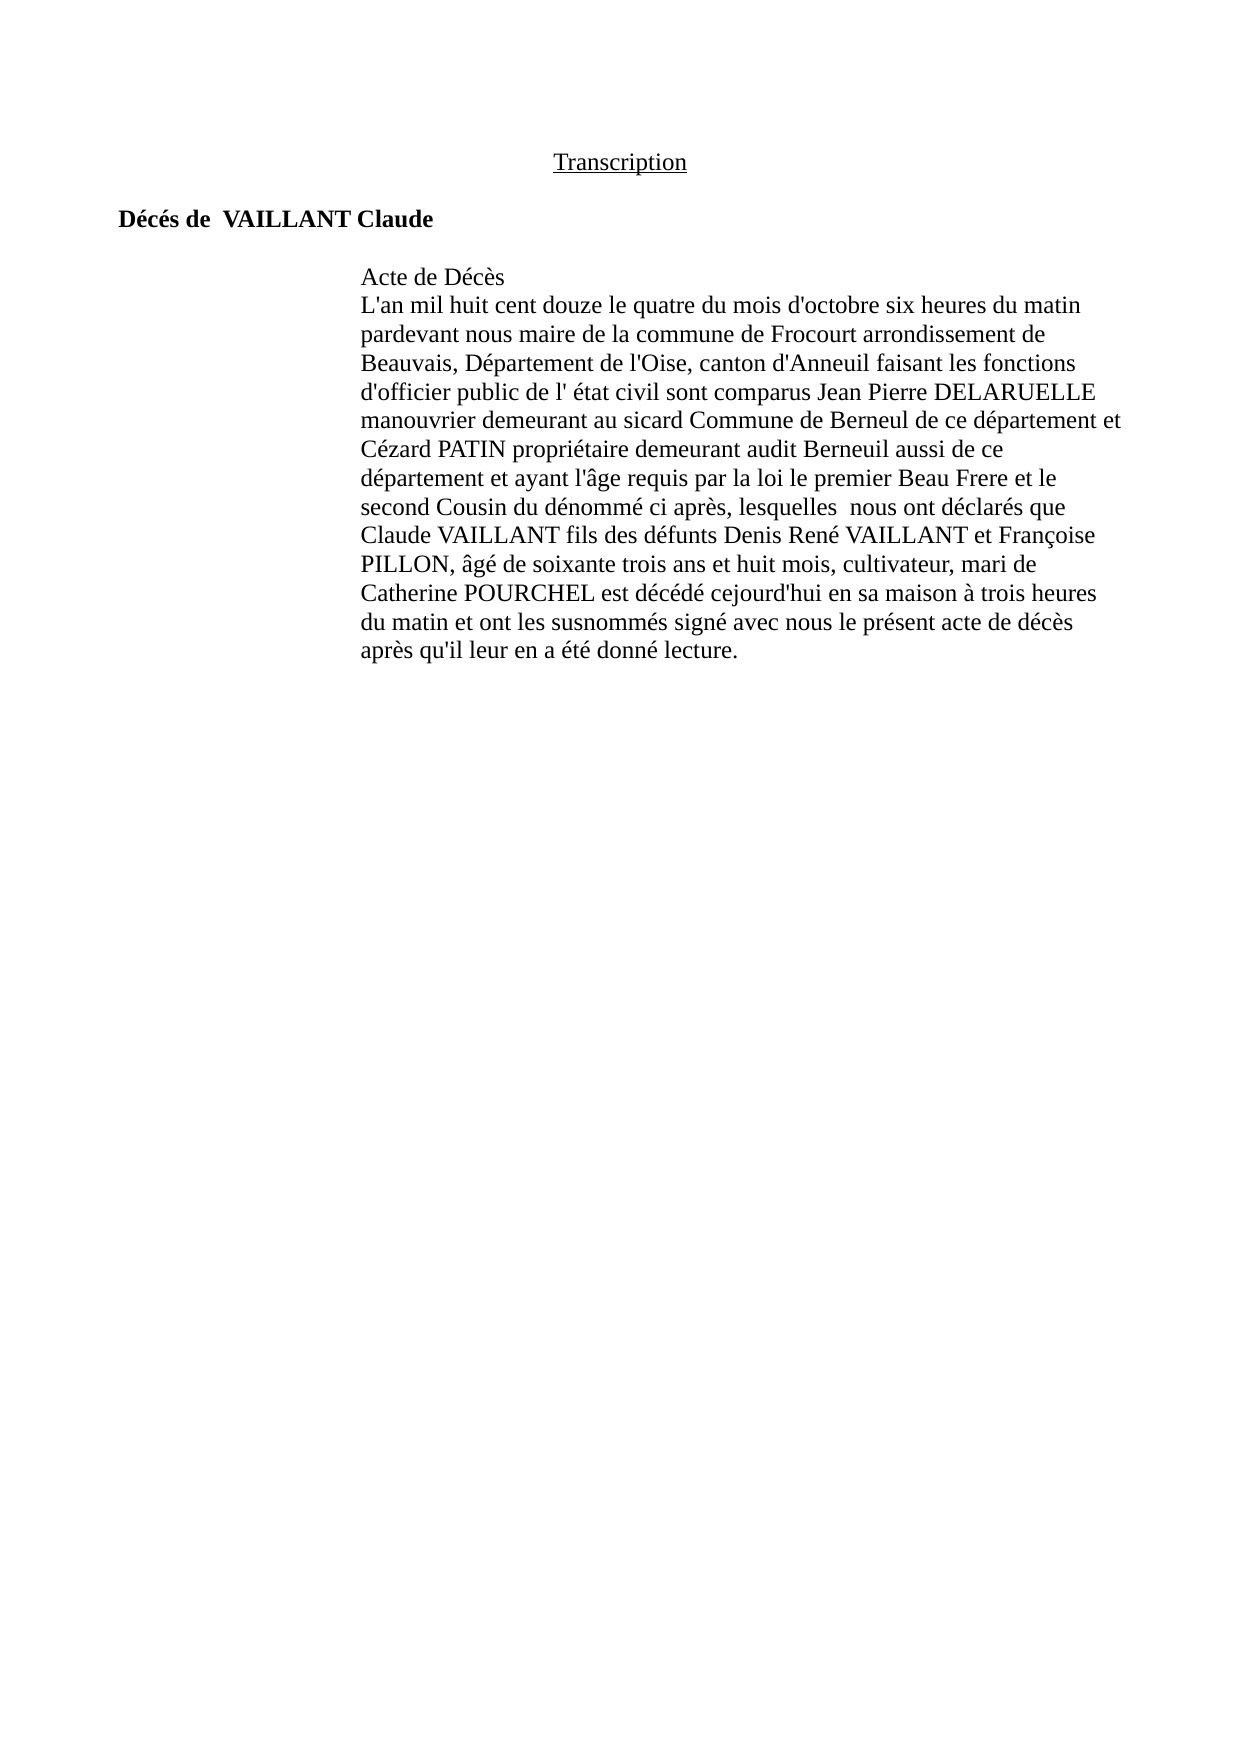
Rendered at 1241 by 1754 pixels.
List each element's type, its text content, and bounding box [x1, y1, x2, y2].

text Acte de Décès [360, 262, 1122, 291]
text Transcription [118, 147, 1122, 176]
text Décés de VAILLANT Claude [118, 204, 1122, 233]
text L'an mil huit cent douze le quatre du mois d'octobre six heures du matin pardevant nous maire de la commune de Frocourt arrondissement de Beauvais, Département de l'Oise, canton d'Anneuil faisant les fonctions d'officier public de l' état civil sont comparus Jean Pierre DELARUELLE manouvrier demeurant au sicard Commune de Berneul de ce département et Cézard PATIN propriétaire demeurant audit Berneuil aussi de ce département et ayant l'âge requis par la loi le premier Beau Frere et le second Cousin du dénommé ci après, lesquelles nous ont déclarés que Claude VAILLANT fils des défunts Denis René VAILLANT et Françoise PILLON, âgé de soixante trois ans et huit mois, cultivateur, mari de Catherine POURCHEL est décédé cejourd'hui en sa maison à trois heures du matin et ont les susnommés signé avec nous le présent acte de décès après qu'il leur en a été donné lecture. [360, 291, 1122, 664]
